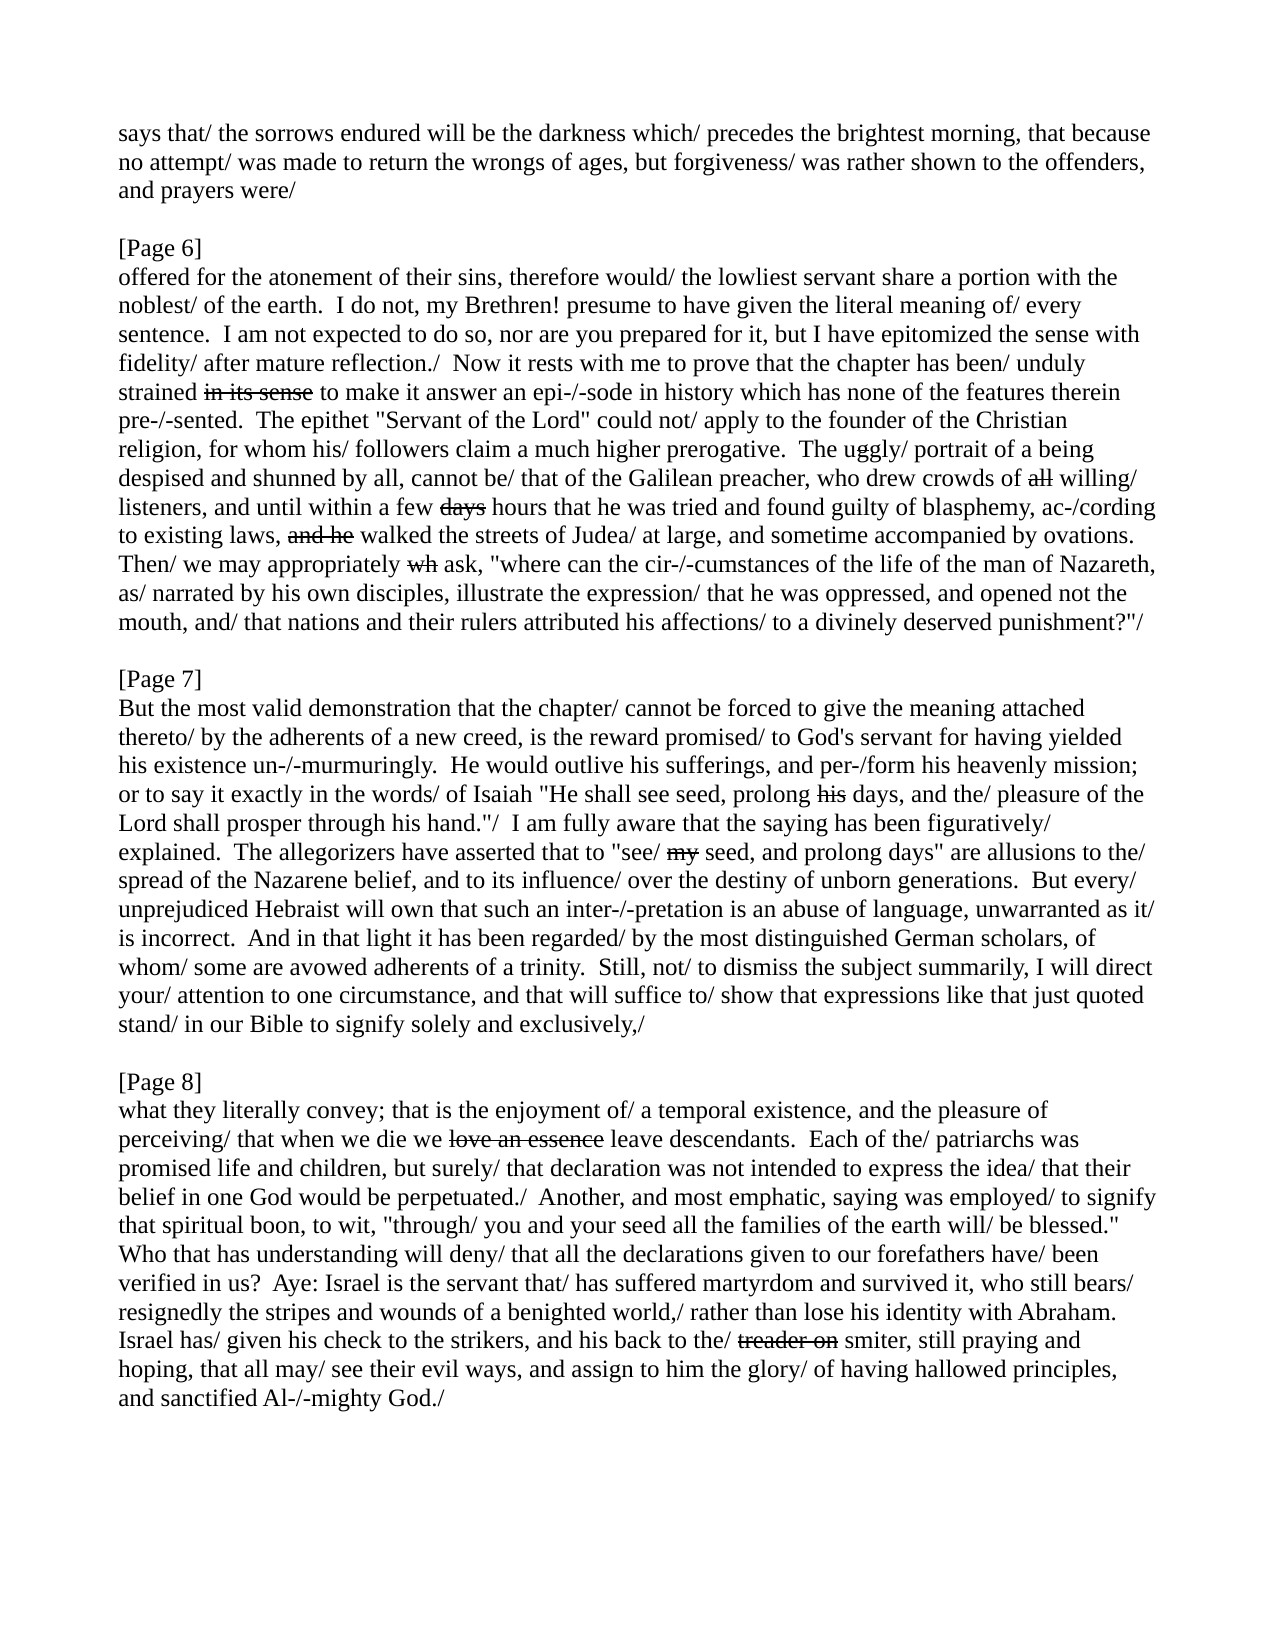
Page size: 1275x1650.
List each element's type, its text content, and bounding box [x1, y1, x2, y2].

text offered for the atonement of their sins, therefore would/ the lowliest servant share a portion with the noblest/ of the earth. I do not, my Brethren! presume to have given the literal meaning of/ every sentence. I am not expected to do so, nor are you prepared for it, but I have epitomized the sense with fidelity/ after mature reflection./ Now it rests with me to prove that the chapter has been/ unduly strained in its sense to make it answer an epi-/-sode in history which has none of the features therein pre-/-sented. The epithet "Servant of the Lord" could not/ apply to the founder of the Christian religion, for whom his/ followers claim a much higher prerogative. The uggly/ portrait of a being despised and shunned by all, cannot be/ that of the Galilean preacher, who drew crowds of all willing/ listeners, and until within a few days hours that he was tried and found guilty of blasphemy, ac-/cording to existing laws, and he walked the streets of Judea/ at large, and sometime accompanied by ovations. Then/ we may appropriately wh ask, "where can the cir-/-cumstances of the life of the man of Nazareth, as/ narrated by his own disciples, illustrate the expression/ that he was oppressed, and opened not the mouth, and/ that nations and their rulers attributed his affections/ to a divinely deserved punishment?"/ [118, 262, 1157, 636]
text [Page 7] [118, 664, 1157, 693]
text says that/ the sorrows endured will be the darkness which/ precedes the brightest morning, that because no attempt/ was made to return the wrongs of ages, but forgiveness/ was rather shown to the offenders, and prayers were/ [118, 118, 1157, 204]
text [Page 8] [118, 1067, 1157, 1096]
text [Page 6] [118, 233, 1157, 262]
text But the most valid demonstration that the chapter/ cannot be forced to give the meaning attached thereto/ by the adherents of a new creed, is the reward promised/ to God's servant for having yielded his existence un-/-murmuringly. He would outlive his sufferings, and per-/form his heavenly mission; or to say it exactly in the words/ of Isaiah "He shall see seed, prolong his days, and the/ pleasure of the Lord shall prosper through his hand."/ I am fully aware that the saying has been figuratively/ explained. The allegorizers have asserted that to "see/ my seed, and prolong days" are allusions to the/ spread of the Nazarene belief, and to its influence/ over the destiny of unborn generations. But every/ unprejudiced Hebraist will own that such an inter-/-pretation is an abuse of language, unwarranted as it/ is incorrect. And in that light it has been regarded/ by the most distinguished German scholars, of whom/ some are avowed adherents of a trinity. Still, not/ to dismiss the subject summarily, I will direct your/ attention to one circumstance, and that will suffice to/ show that expressions like that just quoted stand/ in our Bible to signify solely and exclusively,/ [118, 693, 1157, 1038]
text what they literally convey; that is the enjoyment of/ a temporal existence, and the pleasure of perceiving/ that when we die we love an essence leave descendants. Each of the/ patriarchs was promised life and children, but surely/ that declaration was not intended to express the idea/ that their belief in one God would be perpetuated./ Another, and most emphatic, saying was employed/ to signify that spiritual boon, to wit, "through/ you and your seed all the families of the earth will/ be blessed." Who that has understanding will deny/ that all the declarations given to our forefathers have/ been verified in us? Aye: Israel is the servant that/ has suffered martyrdom and survived it, who still bears/ resignedly the stripes and wounds of a benighted world,/ rather than lose his identity with Abraham. Israel has/ given his check to the strikers, and his back to the/ treader on smiter, still praying and hoping, that all may/ see their evil ways, and assign to him the glory/ of having hallowed principles, and sanctified Al-/-mighty God./ [118, 1096, 1157, 1412]
